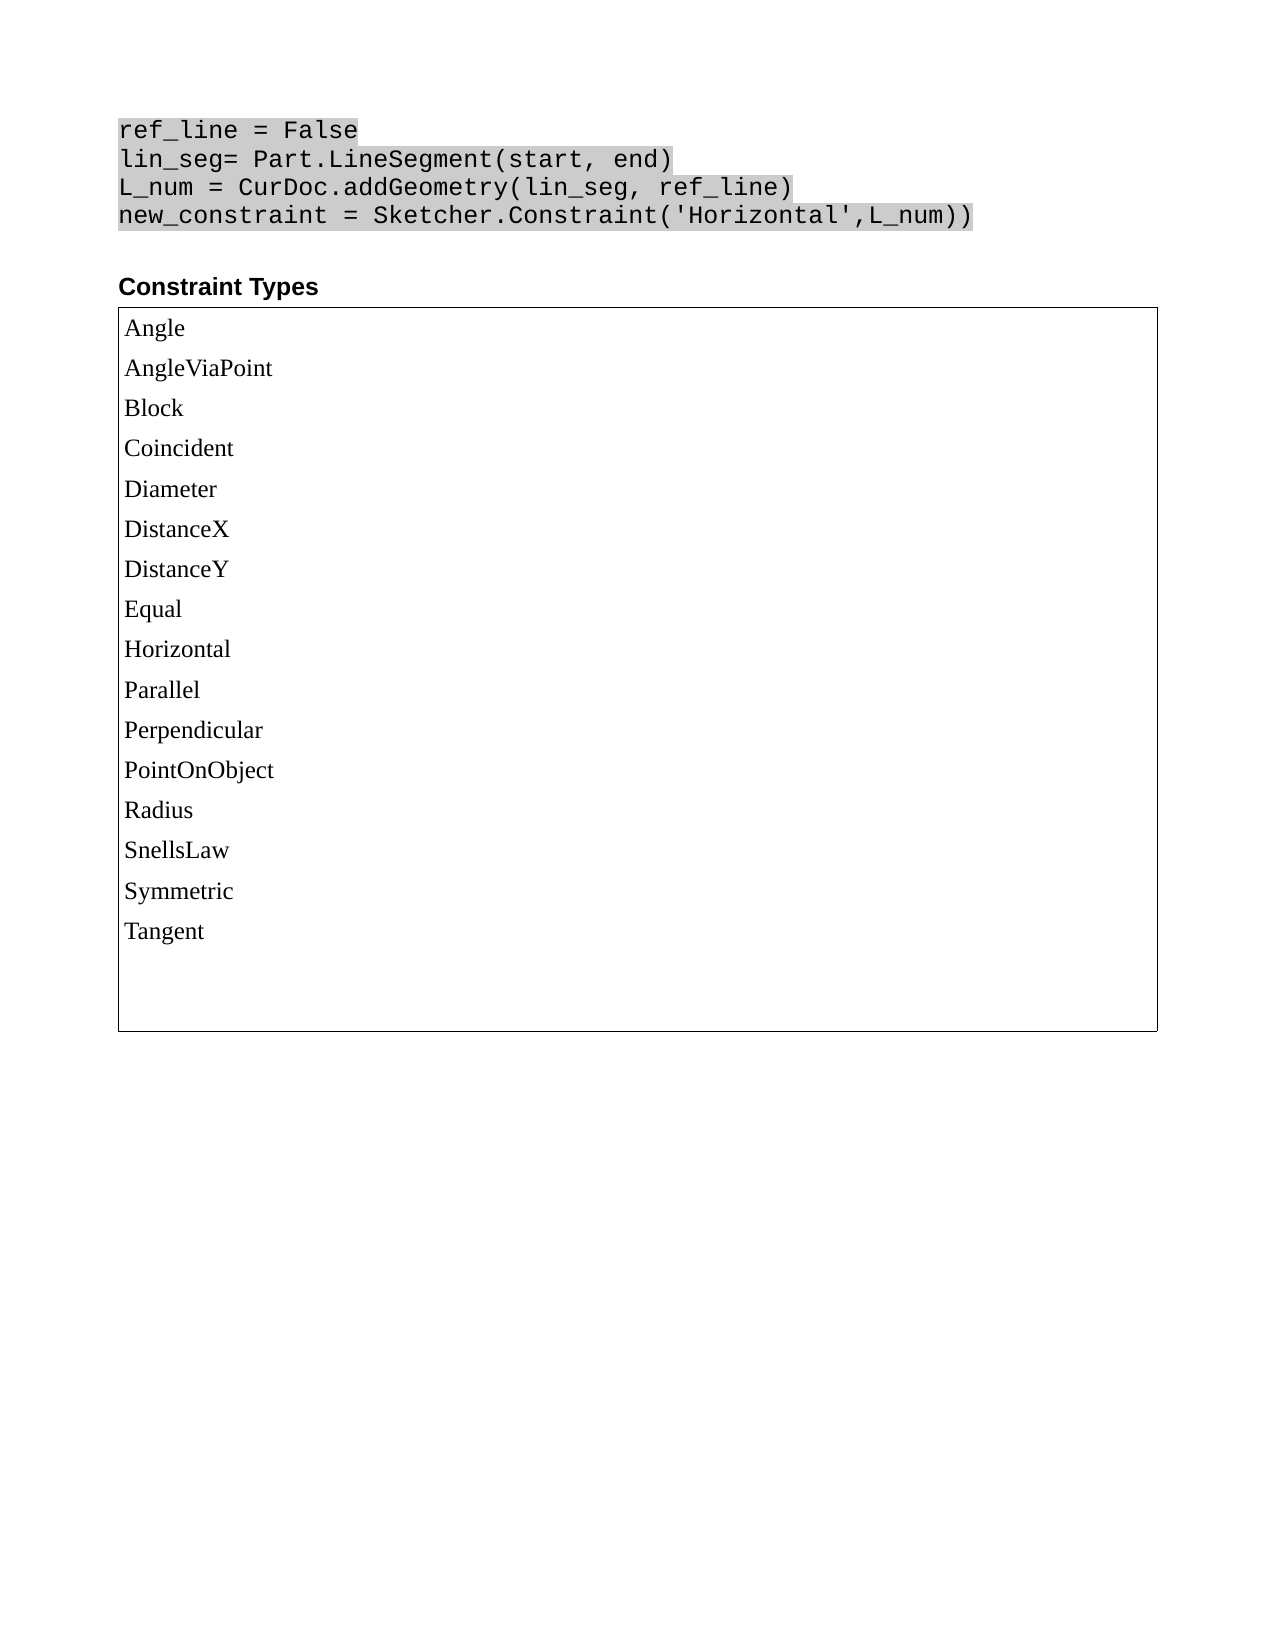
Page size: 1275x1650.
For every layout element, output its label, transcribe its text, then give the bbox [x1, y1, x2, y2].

table_cell [638, 991, 1157, 1031]
table_cell DistanceY [119, 549, 637, 589]
table_cell [119, 991, 637, 1031]
table_cell [638, 508, 1157, 548]
table_cell [638, 428, 1157, 468]
subtitle Constraint Types [118, 272, 1157, 301]
table_cell [638, 830, 1157, 870]
text new_constraint = Sketcher.Constraint('Horizontal',L_num)) [118, 203, 1157, 231]
table_cell SnellsLaw [119, 830, 637, 870]
table_cell Equal [119, 589, 637, 629]
table_cell Symmetric [119, 870, 637, 910]
table_cell [638, 348, 1157, 388]
table_cell [638, 910, 1157, 951]
table_cell [638, 709, 1157, 749]
table_cell [638, 468, 1157, 508]
table_cell [638, 629, 1157, 669]
table_header [638, 308, 1157, 347]
table_cell AngleViaPoint [119, 348, 637, 388]
table_cell [638, 589, 1157, 629]
table_cell [638, 388, 1157, 428]
table_cell [638, 951, 1157, 991]
table_cell Coincident [119, 428, 637, 468]
text ref_line = False [118, 118, 1157, 146]
table_cell Diameter [119, 468, 637, 508]
table_cell [638, 549, 1157, 589]
table_cell DistanceX [119, 508, 637, 548]
table_cell [638, 750, 1157, 790]
table_cell [638, 870, 1157, 910]
table_cell [638, 669, 1157, 709]
table_cell Parallel [119, 669, 637, 709]
table_cell [638, 790, 1157, 830]
table_cell [119, 951, 637, 991]
table_cell Radius [119, 790, 637, 830]
table_cell Tangent [119, 910, 637, 951]
table_header Angle [119, 308, 637, 347]
text L_num = CurDoc.addGeometry(lin_seg, ref_line) [118, 175, 1157, 203]
table_cell PointOnObject [119, 750, 637, 790]
text lin_seg= Part.LineSegment(start, end) [118, 146, 1157, 175]
table_cell Block [119, 388, 637, 428]
table_cell Perpendicular [119, 709, 637, 749]
table_cell Horizontal [119, 629, 637, 669]
